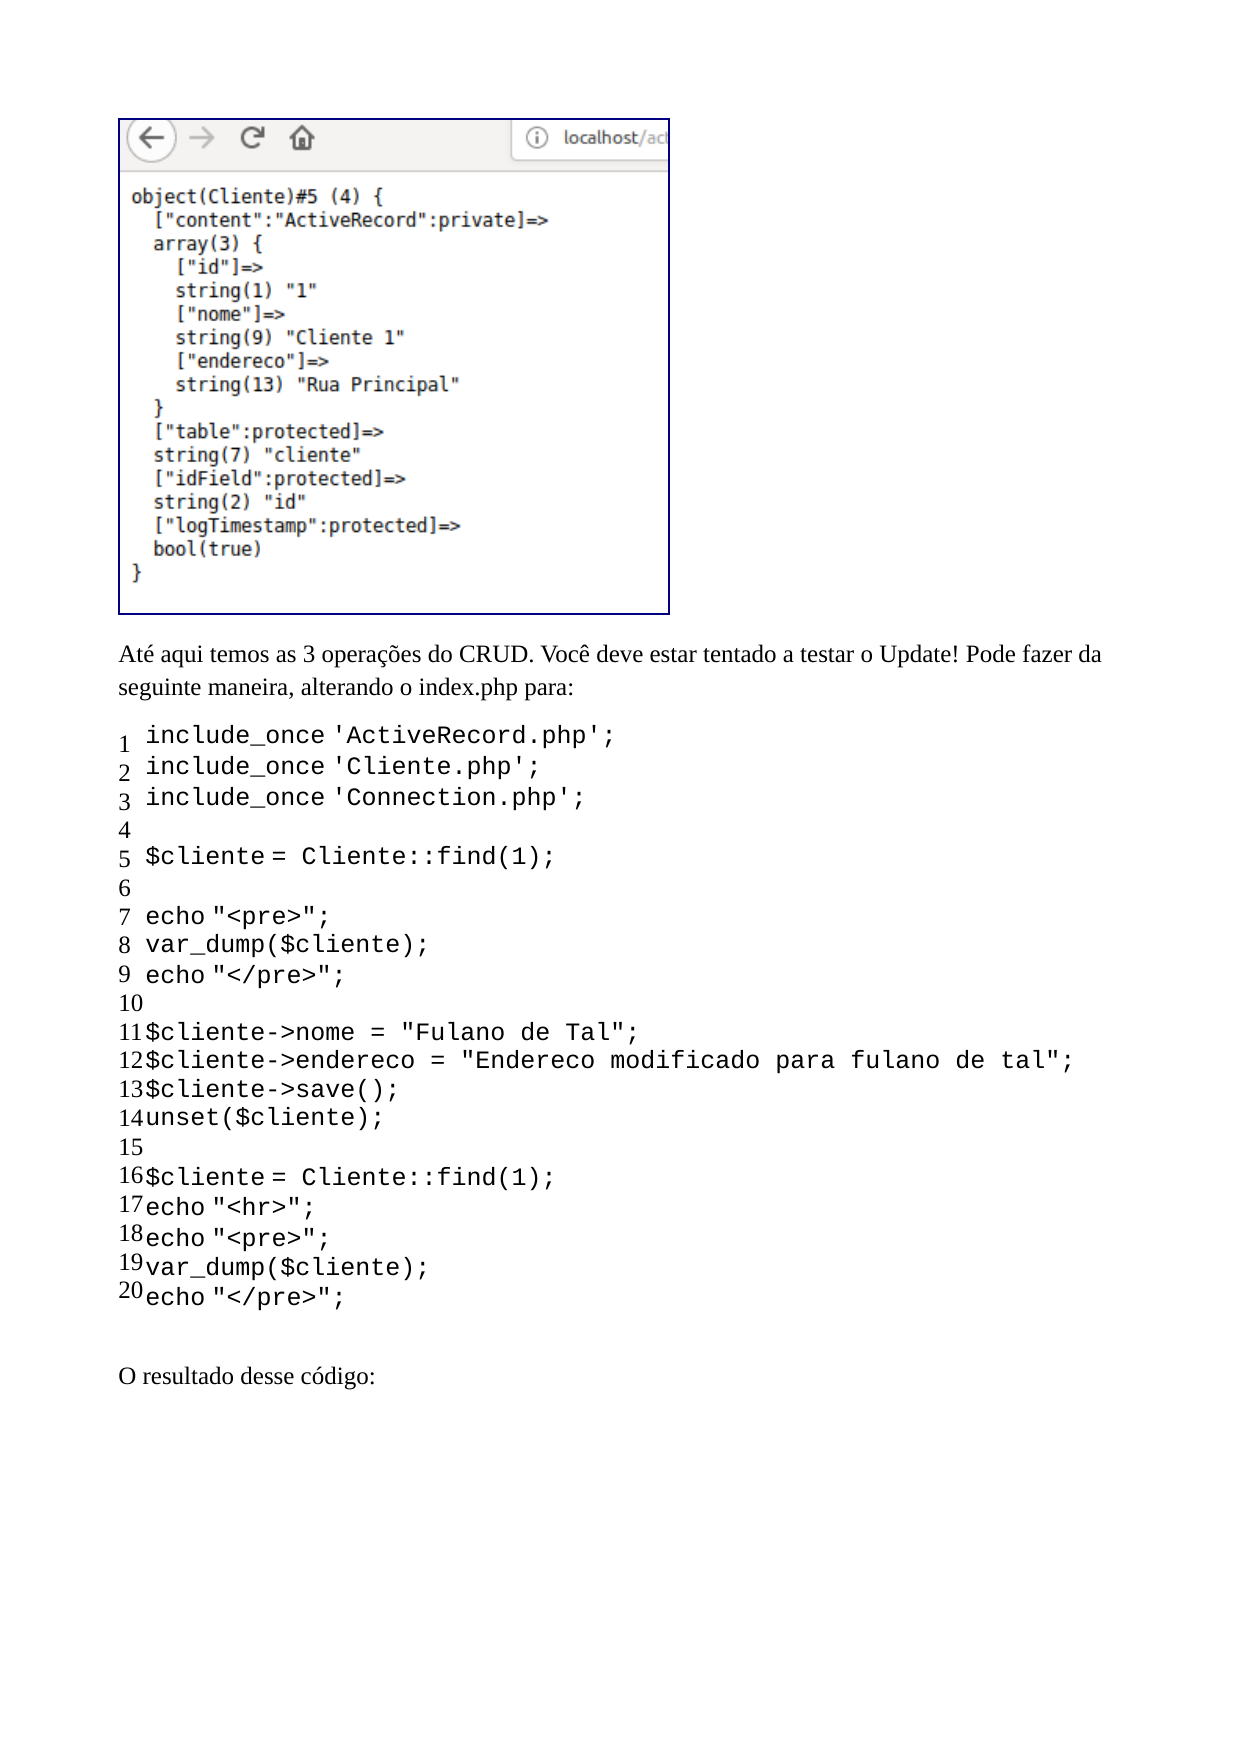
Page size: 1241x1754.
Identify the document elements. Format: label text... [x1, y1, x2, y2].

text Até aqui temos as 3 operações do CRUD. Você deve estar tentado a testar o Update! Pode fazer da seguinte maneira, alterando o index.php para: [118, 639, 1122, 701]
table_header include_once 'ActiveRecord.php'; include_once 'Cliente.php'; include_once 'Connection.php'; $cliente = Cliente::find(1); echo "<pre>"; var_dump($cliente); echo "</pre>"; $cliente->nome = "Fulano de Tal"; $cliente->endereco = "Endereco modificado para fulano de tal"; $cliente->save(); unset($cliente); $cliente = Cliente::find(1); echo "<hr>"; echo "<pre>"; var_dump($cliente); echo "</pre>"; [145, 720, 1087, 1313]
text O resultado desse código: [118, 1361, 1122, 1389]
picture [120, 120, 668, 613]
table_header 1 2 3 4 5 6 7 8 9 10 11 12 13 14 15 16 17 18 19 20 [118, 720, 145, 1313]
